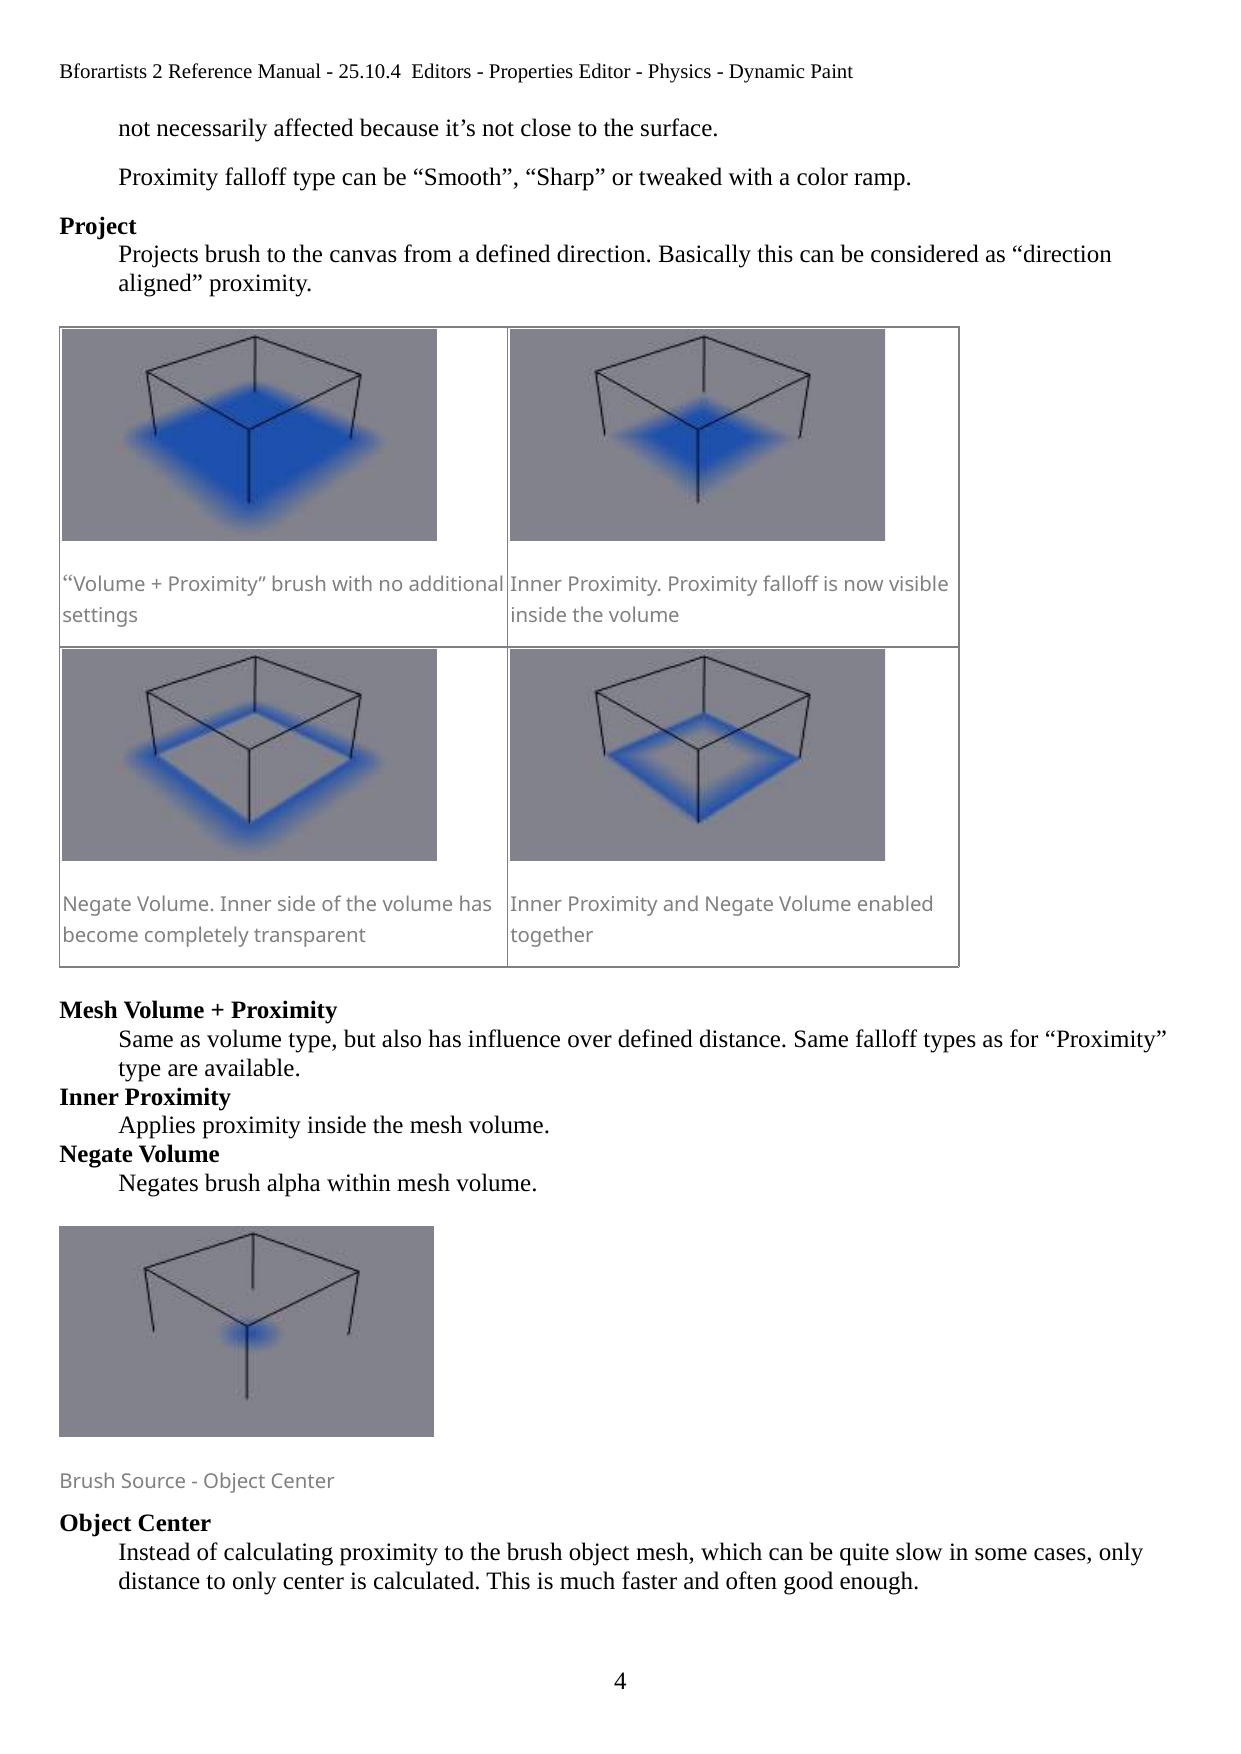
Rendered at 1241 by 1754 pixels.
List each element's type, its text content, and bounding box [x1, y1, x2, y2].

subtitle Project [59, 211, 1181, 239]
list Applies proximity inside the mesh volume. [118, 1110, 1181, 1139]
subtitle Mesh Volume + Proximity [59, 995, 1181, 1024]
list Instead of calculating proximity to the brush object mesh, which can be quite slow in some cases, only distance to only center is calculated. This is much faster and often good enough. [118, 1537, 1181, 1595]
picture [62, 649, 437, 861]
text Brush Source - Object Center [59, 1463, 1181, 1494]
list Same as volume type, but also has influence over defined distance. Same falloff types as for “Proximity” type are available. [118, 1024, 1181, 1082]
text not necessarily affected because it’s not close to the surface. [118, 113, 1181, 141]
table_header “Volume + Proximity” brush with no additional settings [60, 328, 507, 646]
picture [510, 649, 886, 861]
subtitle Inner Proximity [59, 1082, 1181, 1110]
picture [59, 1226, 434, 1437]
picture [510, 329, 886, 541]
subtitle Object Center [59, 1508, 1181, 1537]
list Projects brush to the canvas from a defined direction. Basically this can be considered as “direction aligned” proximity. [118, 239, 1181, 297]
list Negates brush alpha within mesh volume. [118, 1168, 1181, 1197]
text Proximity falloff type can be “Smooth”, “Sharp” or tweaked with a color ramp. [118, 162, 1181, 190]
table_cell Inner Proximity and Negate Volume enabled together [508, 648, 958, 966]
subtitle Negate Volume [59, 1139, 1181, 1168]
table_header Inner Proximity. Proximity falloff is now visible inside the volume [508, 328, 958, 646]
table_cell Negate Volume. Inner side of the volume has become completely transparent [60, 648, 507, 966]
picture [62, 329, 437, 541]
